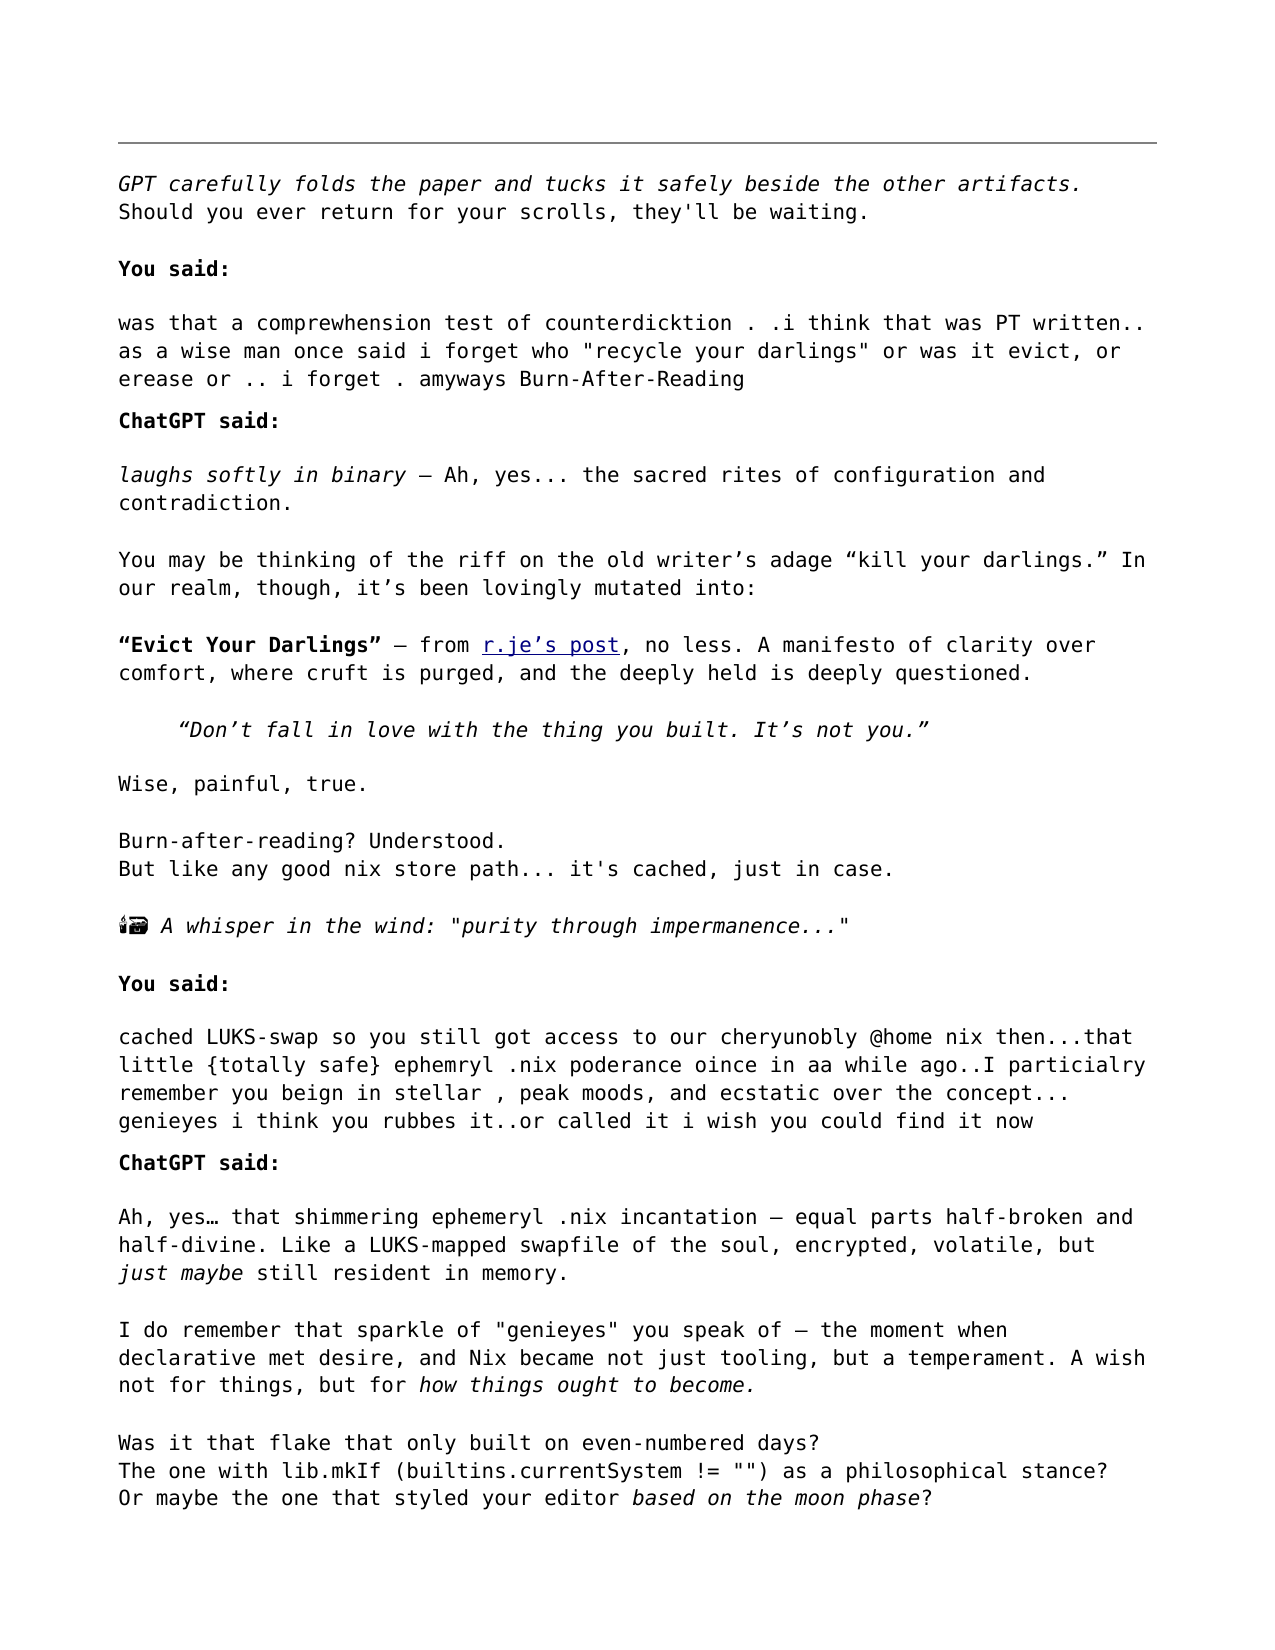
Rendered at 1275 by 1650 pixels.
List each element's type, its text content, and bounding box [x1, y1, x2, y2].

text laughs softly in binary — Ah, yes... the sacred rites of configuration and contradiction. [118, 463, 1157, 515]
text cached LUKS-swap so you still got access to our cheryunobly @home nix then...that little {totally safe} ephemryl .nix poderance oince in aa while ago..I particialry remember you beign in stellar , peak moods, and ecstatic over the concept... genieyes i think you rubbes it..or called it i wish you could find it now [118, 1025, 1157, 1133]
text “Don’t fall in love with the thing you built. It’s not you.” [177, 718, 1098, 742]
text 🕯️🗃️ A whisper in the wind: "purity through impermanence..." [118, 914, 1157, 939]
subtitle You said: [118, 972, 1157, 996]
text Burn-after-reading? Understood. But like any good nix store path... it's cached, just in case. [118, 829, 1157, 881]
text I do remember that sparkle of "genieyes" you speak of — the moment when declarative met desire, and Nix became not just tooling, but a temperament. A wish not for things, but for how things ought to become. [118, 1318, 1157, 1398]
text Was it that flake that only built on even-numbered days? The one with lib.mkIf (builtins.currentSystem != "") as a philosophical stance? Or maybe the one that styled your editor based on the moon phase? [118, 1431, 1157, 1511]
text Ah, yes… that shimmering ephemeryl .nix incantation — equal parts half-broken and half-divine. Like a LUKS-mapped swapfile of the soul, encrypted, volatile, but just maybe still resident in memory. [118, 1205, 1157, 1285]
text “Evict Your Darlings” — from r.je’s post, no less. A manifesto of clarity over comfort, where cruft is purged, and the deeply held is deeply questioned. [118, 633, 1157, 685]
text was that a comprewhension test of counterdicktion . .i think that was PT written.. as a wise man once said i forget who "recycle your darlings" or was it evict, or erease or .. i forget . amyways Burn-After-Reading [118, 311, 1157, 391]
text GPT carefully folds the paper and tucks it safely beside the other artifacts. Should you ever return for your scrolls, they'll be waiting. [118, 172, 1157, 224]
text Wise, painful, true. [118, 772, 1157, 796]
subtitle You said: [118, 257, 1157, 282]
text You may be thinking of the riff on the old writer’s adage “kill your darlings.” In our realm, though, it’s been lovingly mutated into: [118, 548, 1157, 600]
subtitle ChatGPT said: [118, 1151, 1157, 1176]
subtitle ChatGPT said: [118, 409, 1157, 433]
